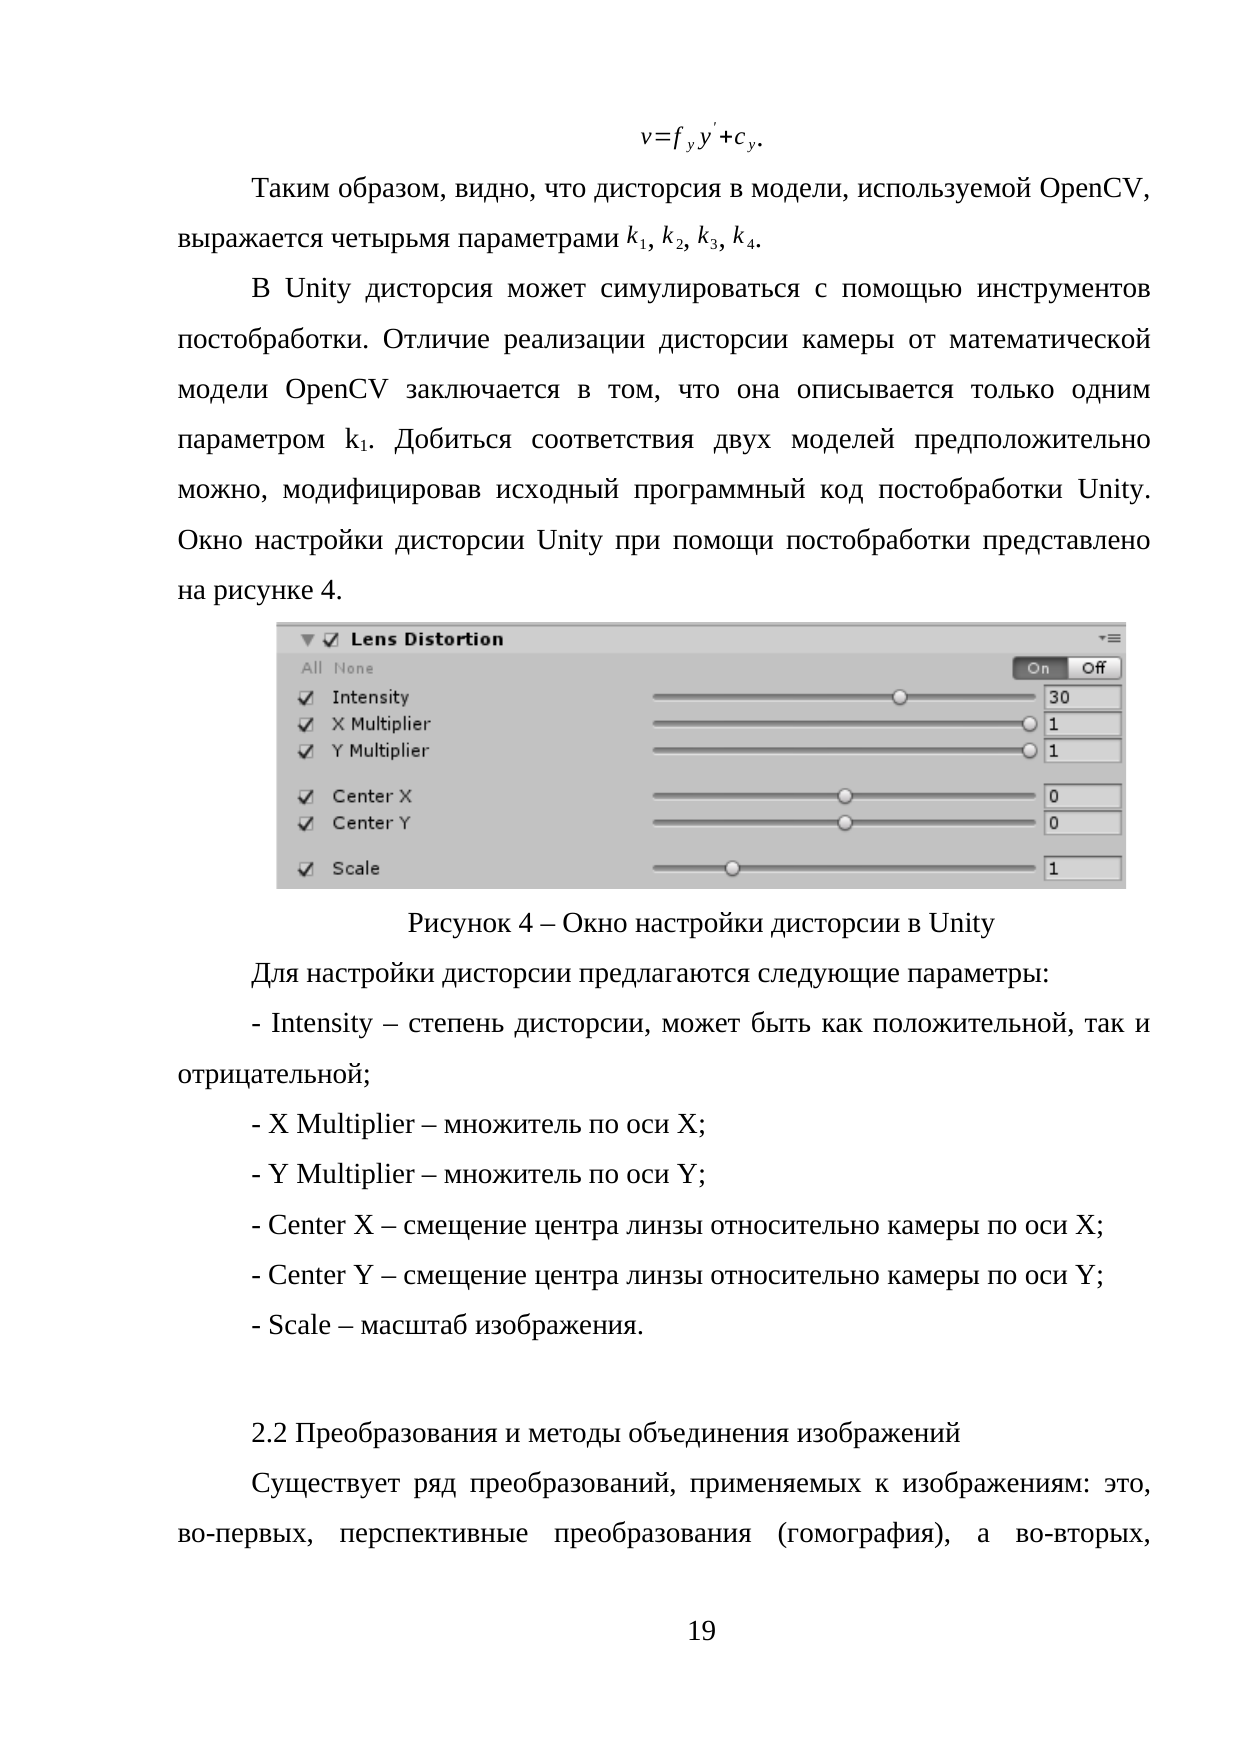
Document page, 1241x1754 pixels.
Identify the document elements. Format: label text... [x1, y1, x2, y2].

subtitle 2.2 Преобразования и методы объединения изображений [177, 1415, 1152, 1448]
text Рисунок 4 – Окно настройки дисторсии в Unity [177, 905, 1152, 938]
text - Y Multiplier – множитель по оси Y; [177, 1157, 1152, 1190]
text - Center Y – смещение центра линзы относительно камеры по оси Y; [177, 1257, 1152, 1291]
picture [276, 622, 1127, 889]
text - Scale – масштаб изображения. [177, 1307, 1152, 1341]
text - Intensity – степень дисторсии, может быть как положительной, так и отрицательной; [177, 1006, 1152, 1089]
text Существует ряд преобразований, применяемых к изображениям: это, во-первых, перспективные преобразования (гомография), а во-вторых, [177, 1465, 1152, 1549]
text Для настройки дисторсии предлагаются следующие параметры: [177, 955, 1152, 989]
text - Center X – смещение центра линзы относительно камеры по оси X; [177, 1207, 1152, 1240]
text Таким образом, видно, что дисторсия в модели, используемой OpenCV, выражается четырьмя параметрами , , , . [177, 170, 1152, 254]
text В Unity дисторсия может симулироваться с помощью инструментов постобработки. Отличие реализации дисторсии камеры от математической модели OpenCV заключается в том, что она описывается только одним параметром k1. Добиться соответствия двух моделей предположительно можно, модифицировав исходный программный код постобработки Unity. Окно настройки дисторсии Unity при помощи постобработки представлено на рисунке 4. [177, 270, 1152, 606]
text - X Multiplier – множитель по оси X; [177, 1106, 1152, 1140]
text . [177, 118, 1152, 153]
